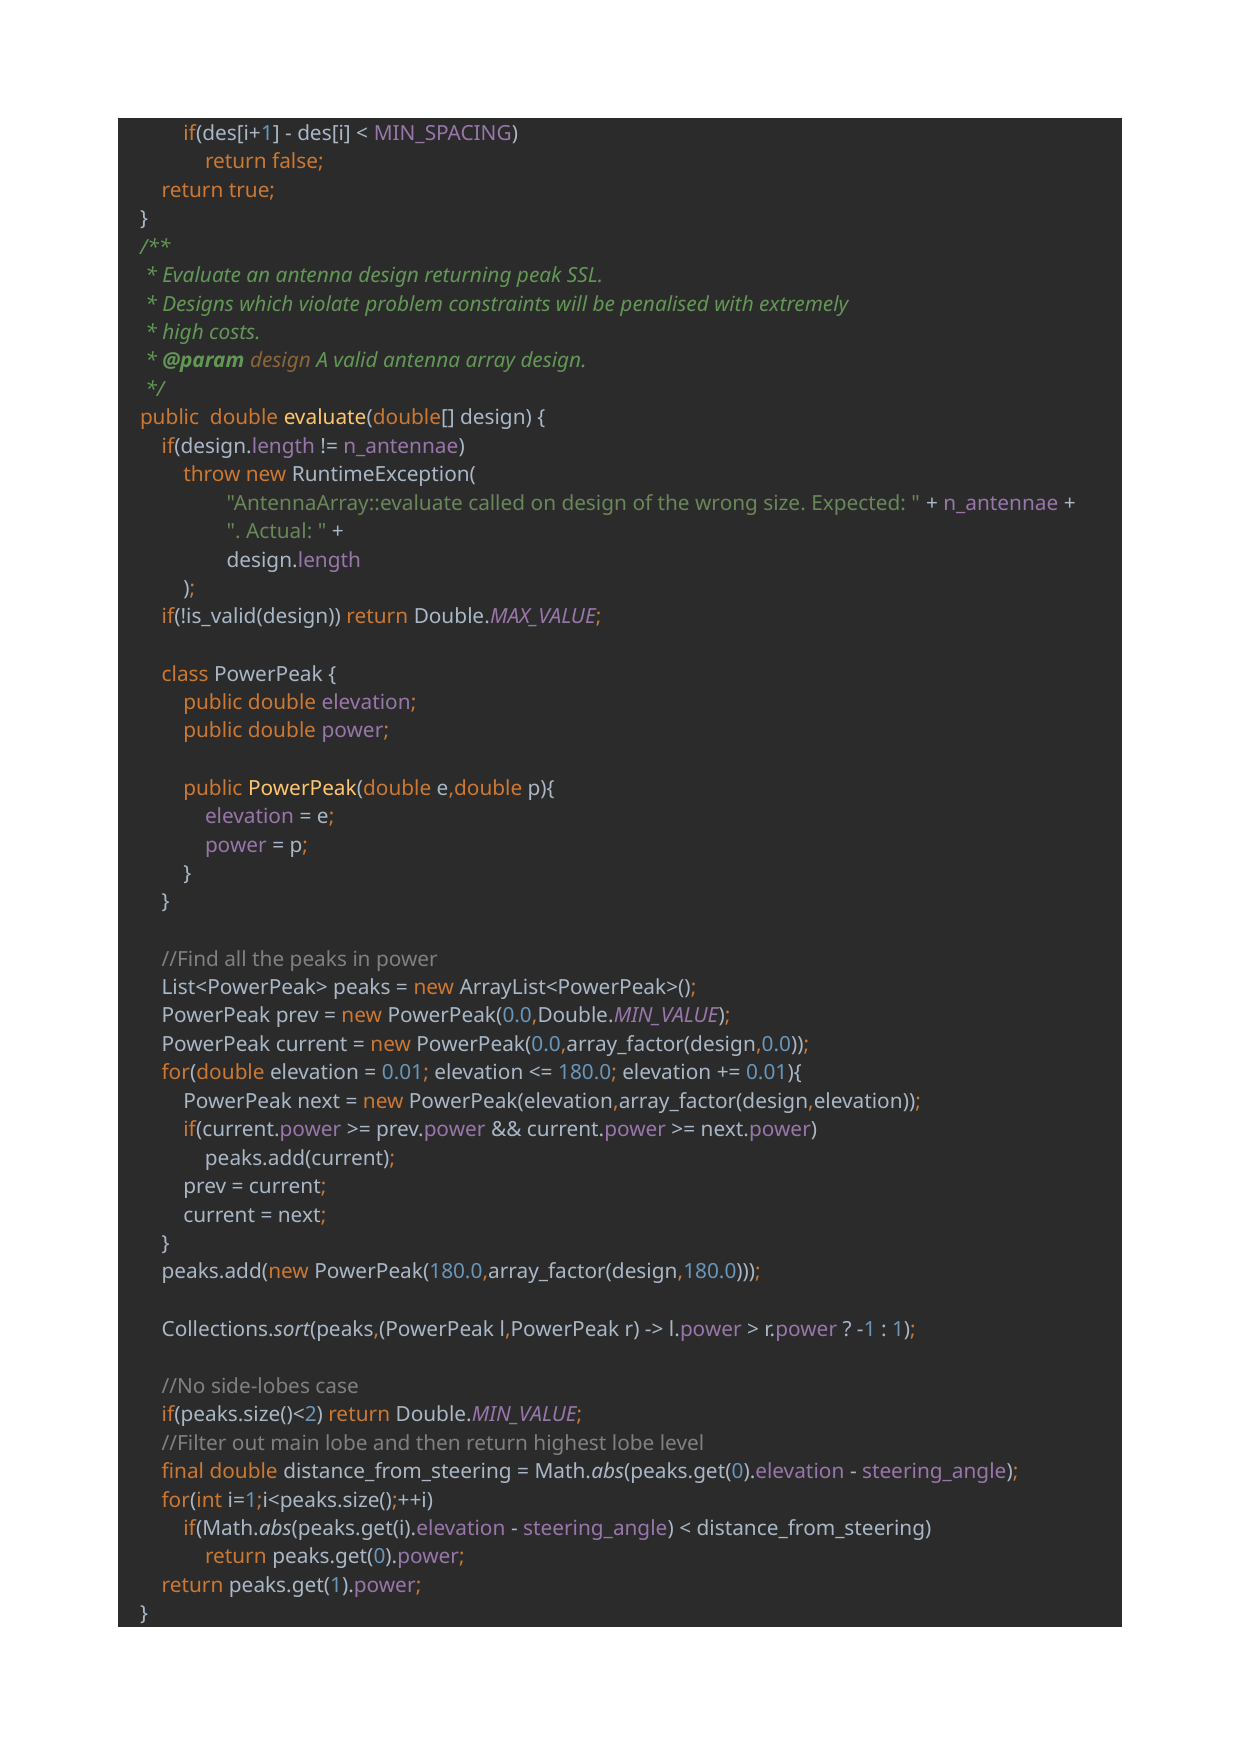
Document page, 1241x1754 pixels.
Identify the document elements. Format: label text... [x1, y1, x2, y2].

text if(des[i+1] - des[i] < MIN_SPACING) return false; return true; } /** * Evaluate an antenna design returning peak SSL. * Designs which violate problem constraints will be penalised with extremely * high costs. * @param design A valid antenna array design. */ public double evaluate(double[] design) { if(design.length != n_antennae) throw new RuntimeException( "AntennaArray::evaluate called on design of the wrong size. Expected: " + n_antennae + ". Actual: " + design.length ); if(!is_valid(design)) return Double.MAX_VALUE; class PowerPeak { public double elevation; public double power; public PowerPeak(double e,double p){ elevation = e; power = p; } } //Find all the peaks in power List<PowerPeak> peaks = new ArrayList<PowerPeak>(); PowerPeak prev = new PowerPeak(0.0,Double.MIN_VALUE); PowerPeak current = new PowerPeak(0.0,array_factor(design,0.0)); for(double elevation = 0.01; elevation <= 180.0; elevation += 0.01){ PowerPeak next = new PowerPeak(elevation,array_factor(design,elevation)); if(current.power >= prev.power && current.power >= next.power) peaks.add(current); prev = current; current = next; } peaks.add(new PowerPeak(180.0,array_factor(design,180.0))); Collections.sort(peaks,(PowerPeak l,PowerPeak r) -> l.power > r.power ? -1 : 1); //No side-lobes case if(peaks.size()<2) return Double.MIN_VALUE; //Filter out main lobe and then return highest lobe level final double distance_from_steering = Math.abs(peaks.get(0).elevation - steering_angle); for(int i=1;i<peaks.size();++i) if(Math.abs(peaks.get(i).elevation - steering_angle) < distance_from_steering) return peaks.get(0).power; return peaks.get(1).power; } [118, 118, 1122, 1627]
